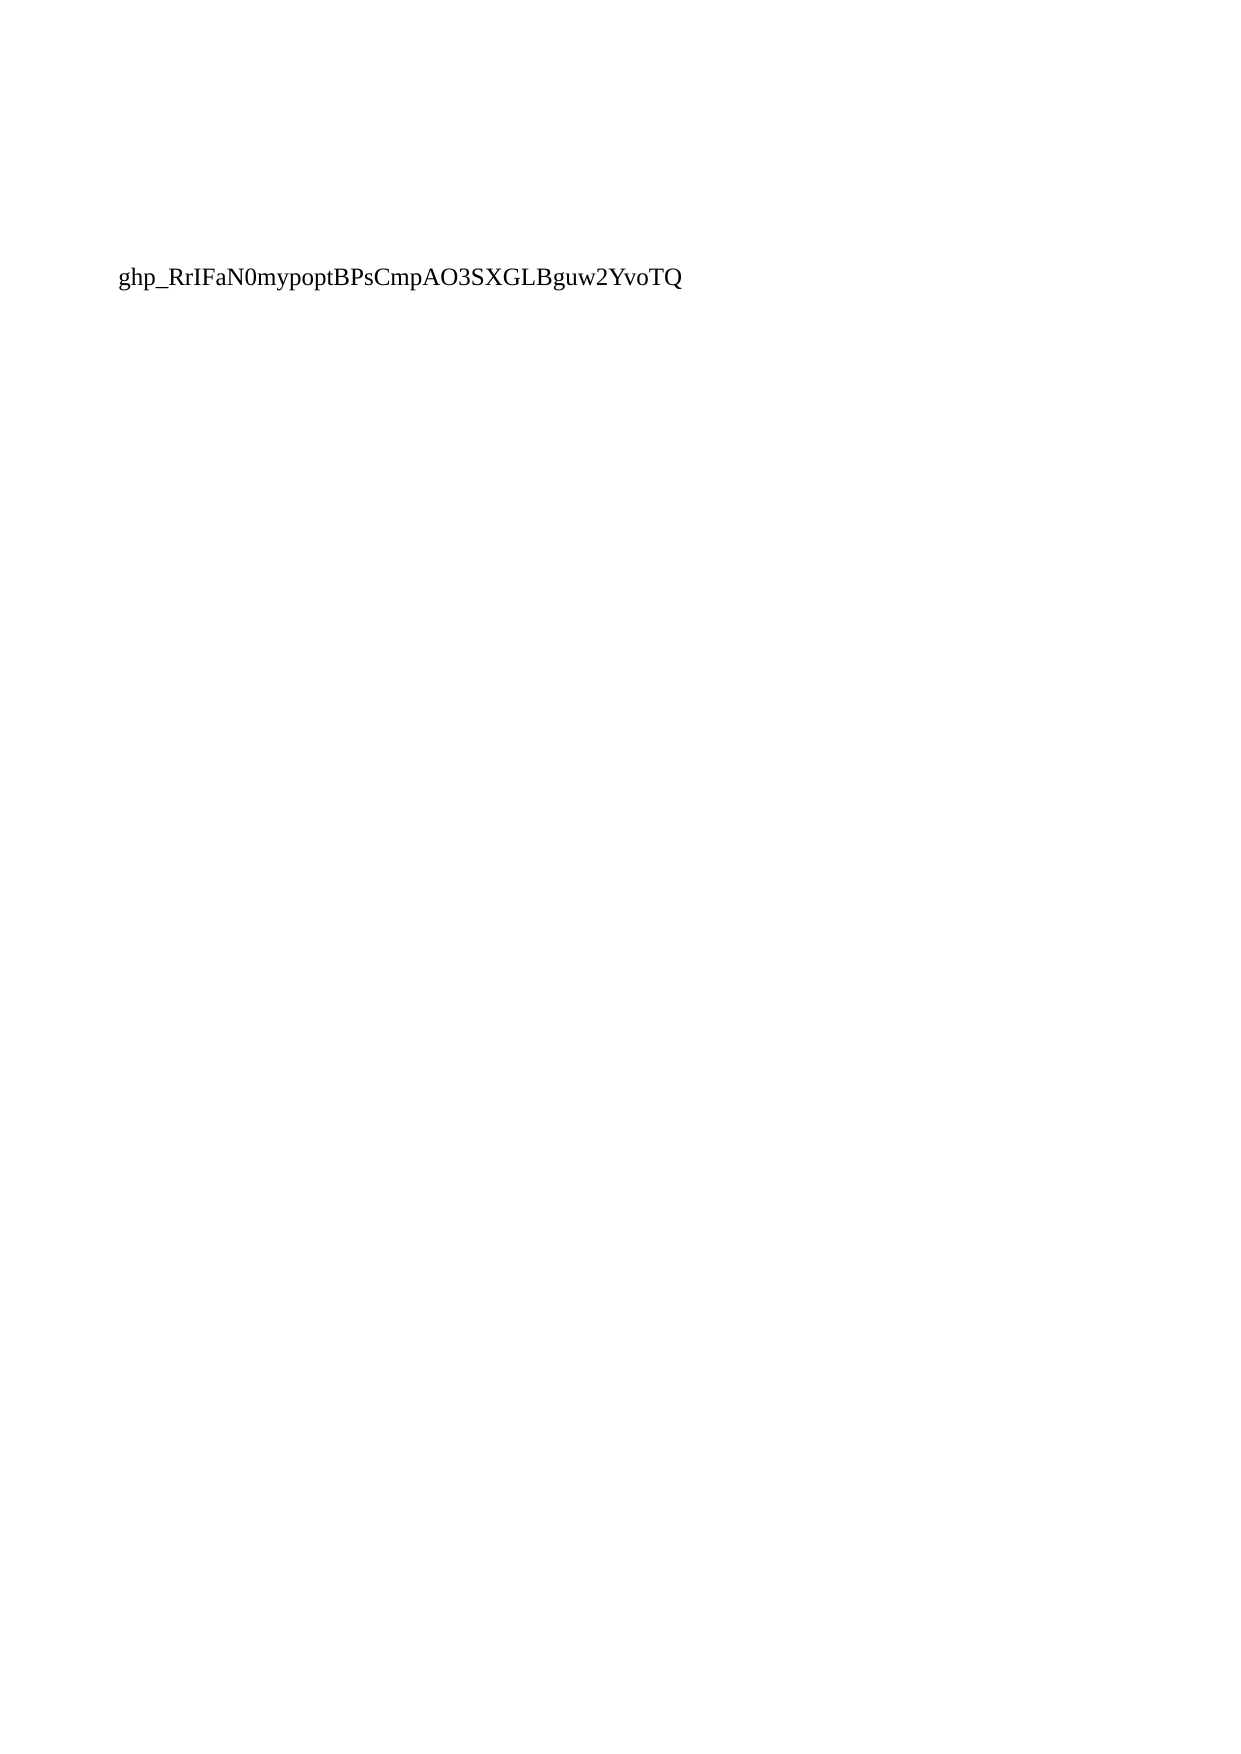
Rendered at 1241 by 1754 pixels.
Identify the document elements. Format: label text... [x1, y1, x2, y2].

text 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 [118, 262, 1122, 291]
